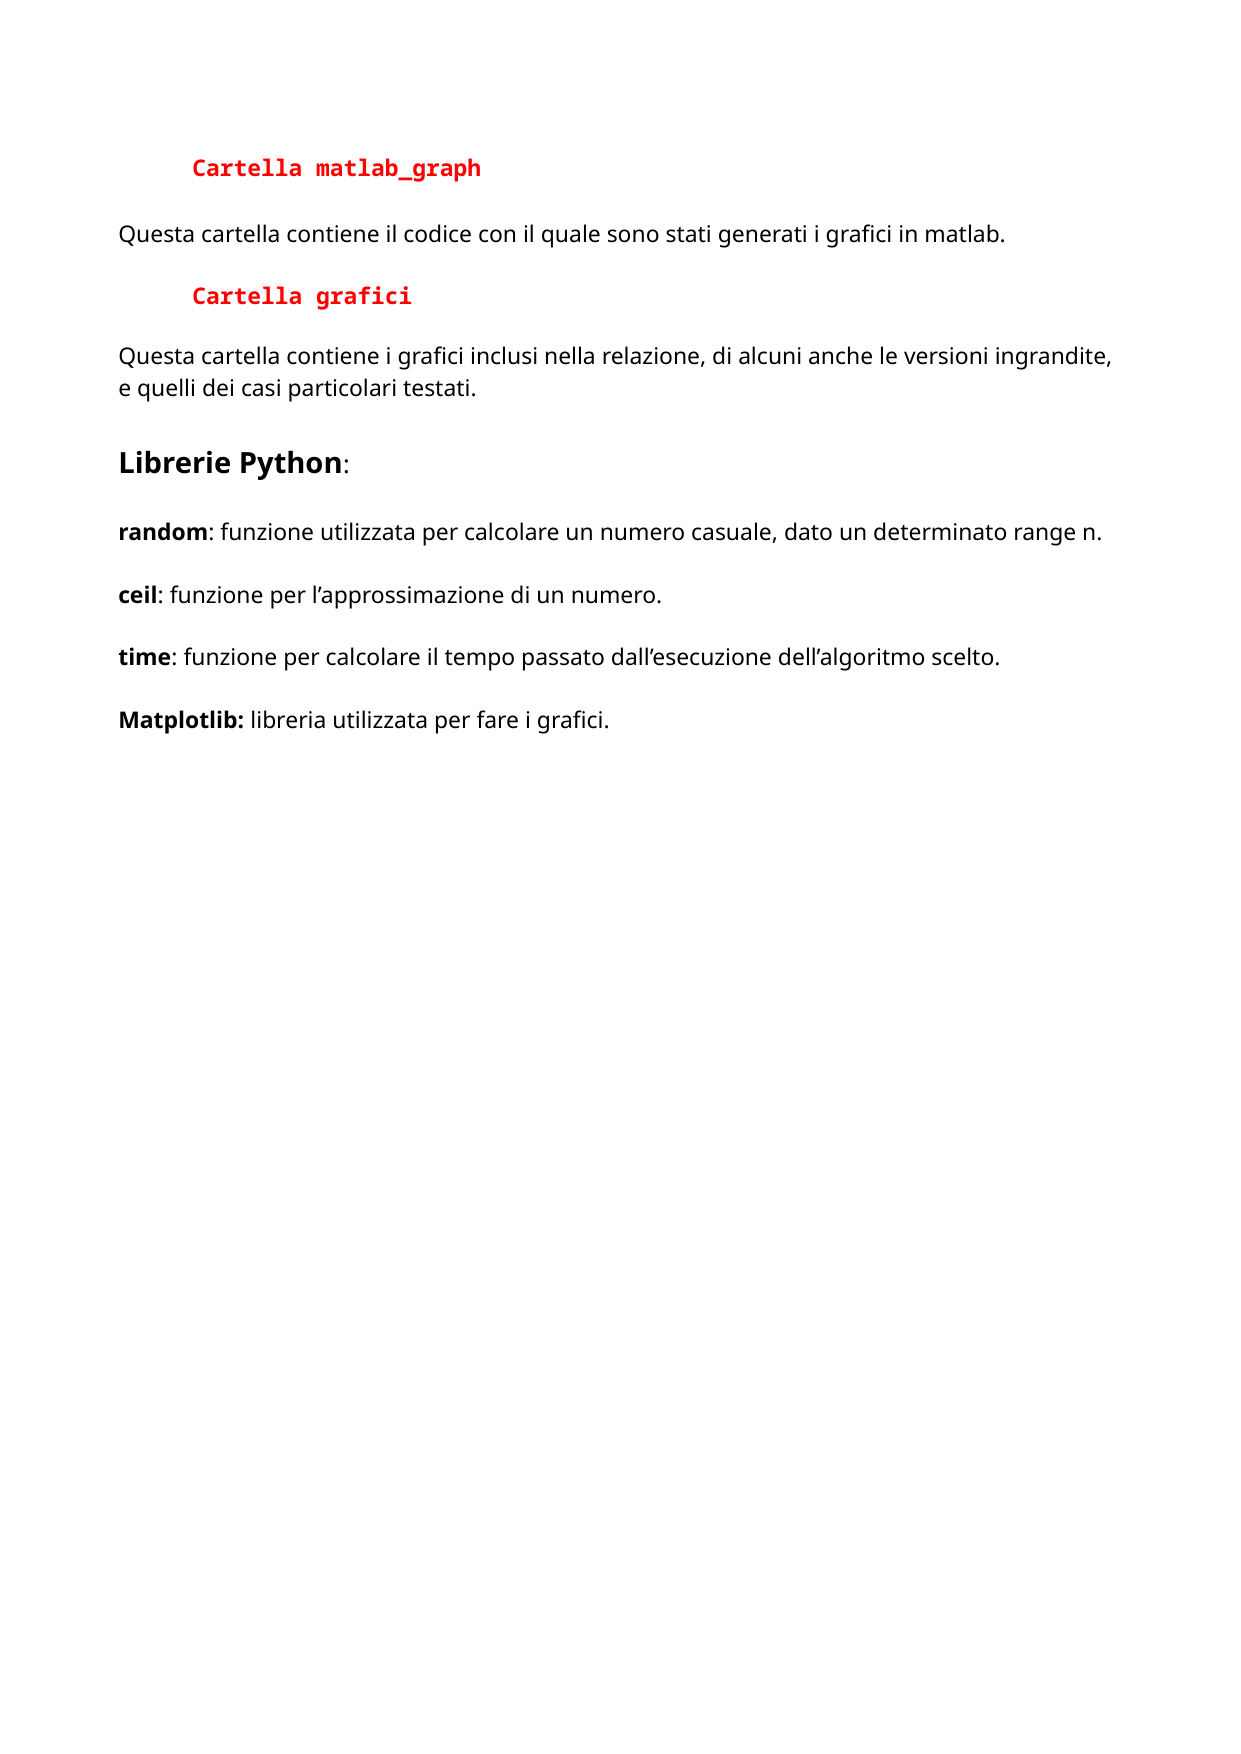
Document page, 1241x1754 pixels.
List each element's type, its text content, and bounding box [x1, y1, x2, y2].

text ceil: funzione per l’approssimazione di un numero. [118, 579, 1122, 610]
text time: funzione per calcolare il tempo passato dall’esecuzione dell’algoritmo scelto. [118, 641, 1122, 672]
text Questa cartella contiene il codice con il quale sono stati generati i grafici in matlab. [118, 217, 1122, 249]
text Cartella matlab_graph [118, 152, 1122, 183]
text random: funzione utilizzata per calcolare un numero casuale, dato un determinato range n. [118, 516, 1122, 547]
text Cartella grafici [118, 277, 1122, 312]
text Matplotlib: libreria utilizzata per fare i grafici. [118, 704, 1122, 735]
text Questa cartella contiene i grafici inclusi nella relazione, di alcuni anche le versioni ingrandite, e quelli dei casi particolari testati. [118, 340, 1122, 403]
text Librerie Python: [118, 442, 1122, 482]
